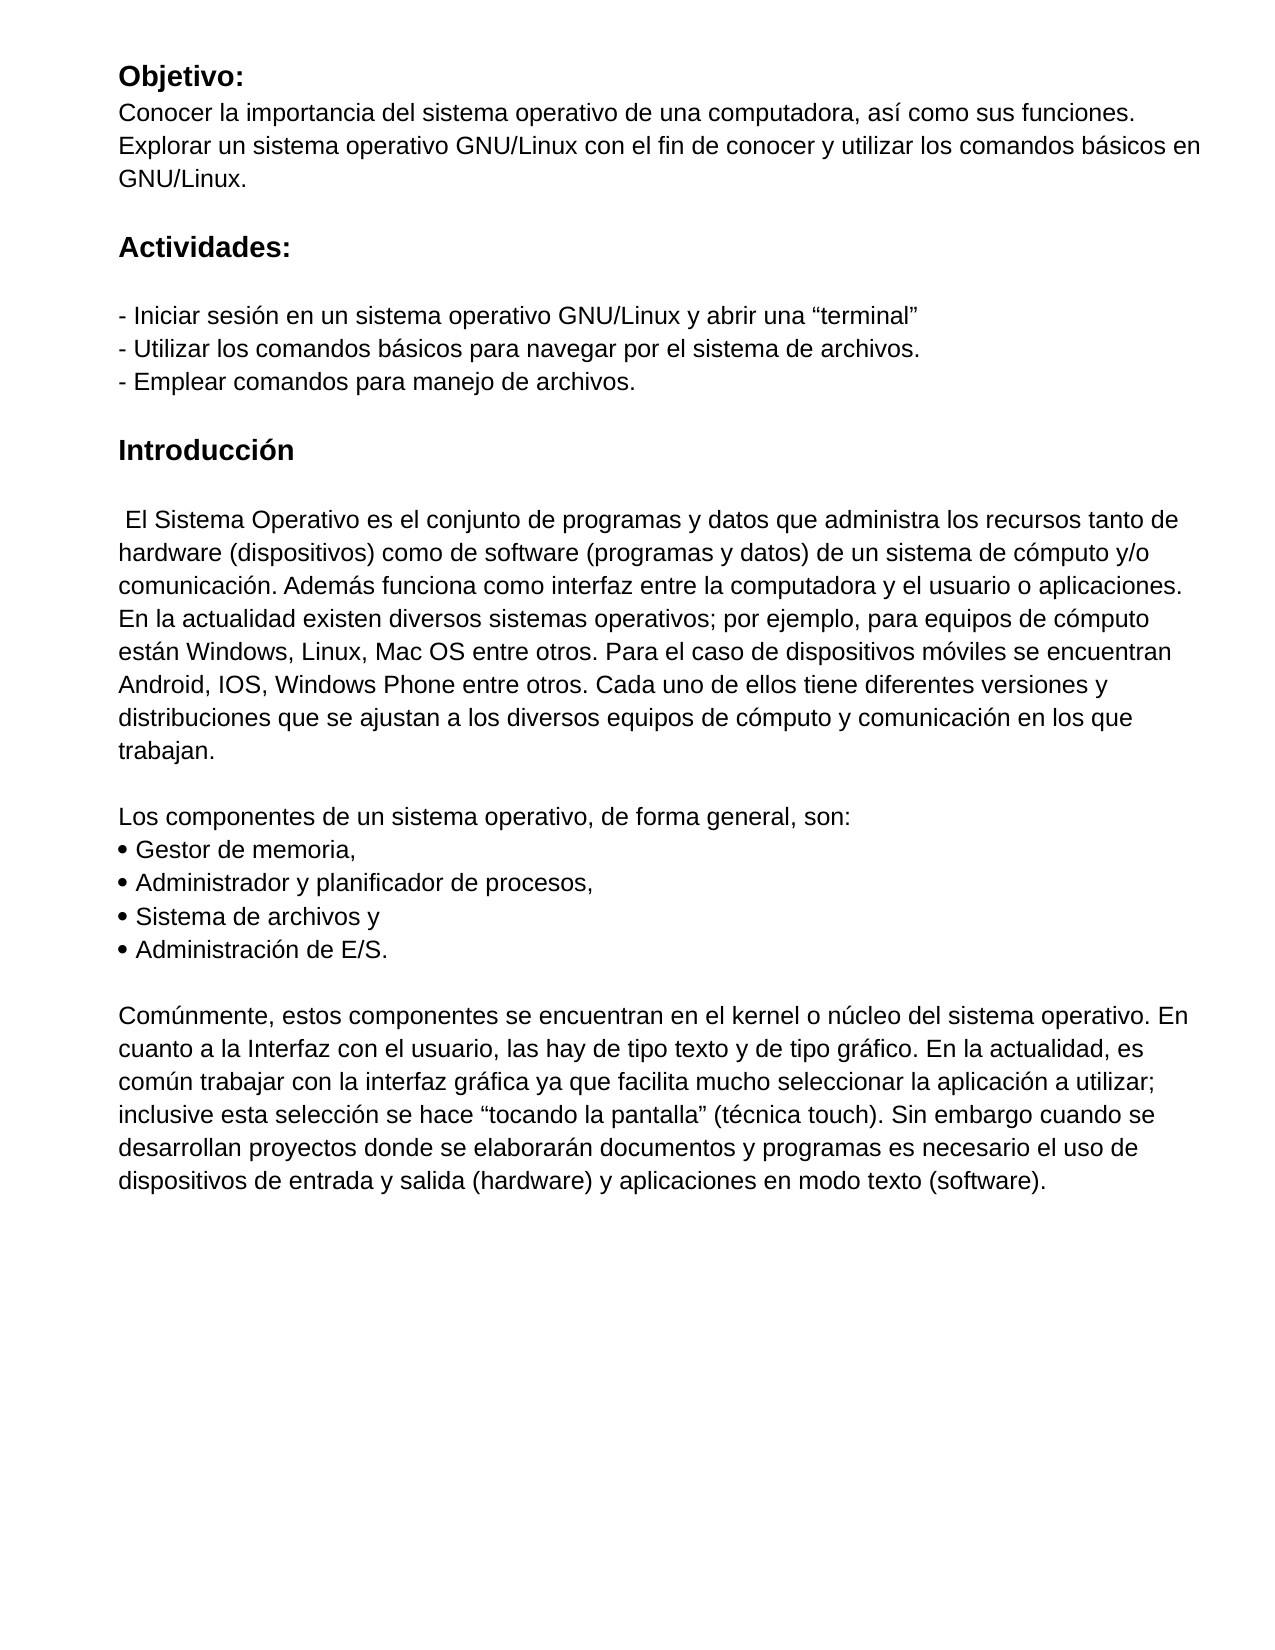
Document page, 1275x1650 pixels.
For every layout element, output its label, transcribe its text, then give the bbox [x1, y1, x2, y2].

text - Emplear comandos para manejo de archivos. [118, 367, 1205, 396]
text Actividades: [118, 230, 1205, 263]
text El Sistema Operativo es el conjunto de programas y datos que administra los recursos tanto de hardware (dispositivos) como de software (programas y datos) de un sistema de cómputo y/o comunicación. Además funciona como interfaz entre la computadora y el usuario o aplicaciones. En la actualidad existen diversos sistemas operativos; por ejemplo, para equipos de cómputo están Windows, Linux, Mac OS entre otros. Para el caso de dispositivos móviles se encuentran Android, IOS, Windows Phone entre otros. Cada uno de ellos tiene diferentes versiones y distribuciones que se ajustan a los diversos equipos de cómputo y comunicación en los que trabajan. [118, 505, 1205, 765]
text Objetivo: [118, 59, 1205, 93]
text Comúnmente, estos componentes se encuentran en el kernel o núcleo del sistema operativo. En cuanto a la Interfaz con el usuario, las hay de tipo texto y de tipo gráfico. En la actualidad, es común trabajar con la interfaz gráfica ya que facilita mucho seleccionar la aplicación a utilizar; inclusive esta selección se hace “tocando la pantalla” (técnica touch). Sin embargo cuando se desarrollan proyectos donde se elaborarán documentos y programas es necesario el uso de dispositivos de entrada y salida (hardware) y aplicaciones en modo texto (software). [118, 1001, 1205, 1194]
text Introducción [118, 433, 1205, 467]
text  Gestor de memoria, [118, 835, 1205, 864]
text Los componentes de un sistema operativo, de forma general, son: [118, 802, 1205, 831]
text  Administrador y planificador de procesos, [118, 868, 1205, 897]
text  Administración de E/S. [118, 934, 1205, 963]
text Conocer la importancia del sistema operativo de una computadora, así como sus funciones. Explorar un sistema operativo GNU/Linux con el fin de conocer y utilizar los comandos básicos en GNU/Linux. [118, 98, 1205, 192]
text - Utilizar los comandos básicos para navegar por el sistema de archivos. [118, 334, 1205, 363]
text - Iniciar sesión en un sistema operativo GNU/Linux y abrir una “terminal” [118, 301, 1205, 330]
text  Sistema de archivos y [118, 901, 1205, 930]
